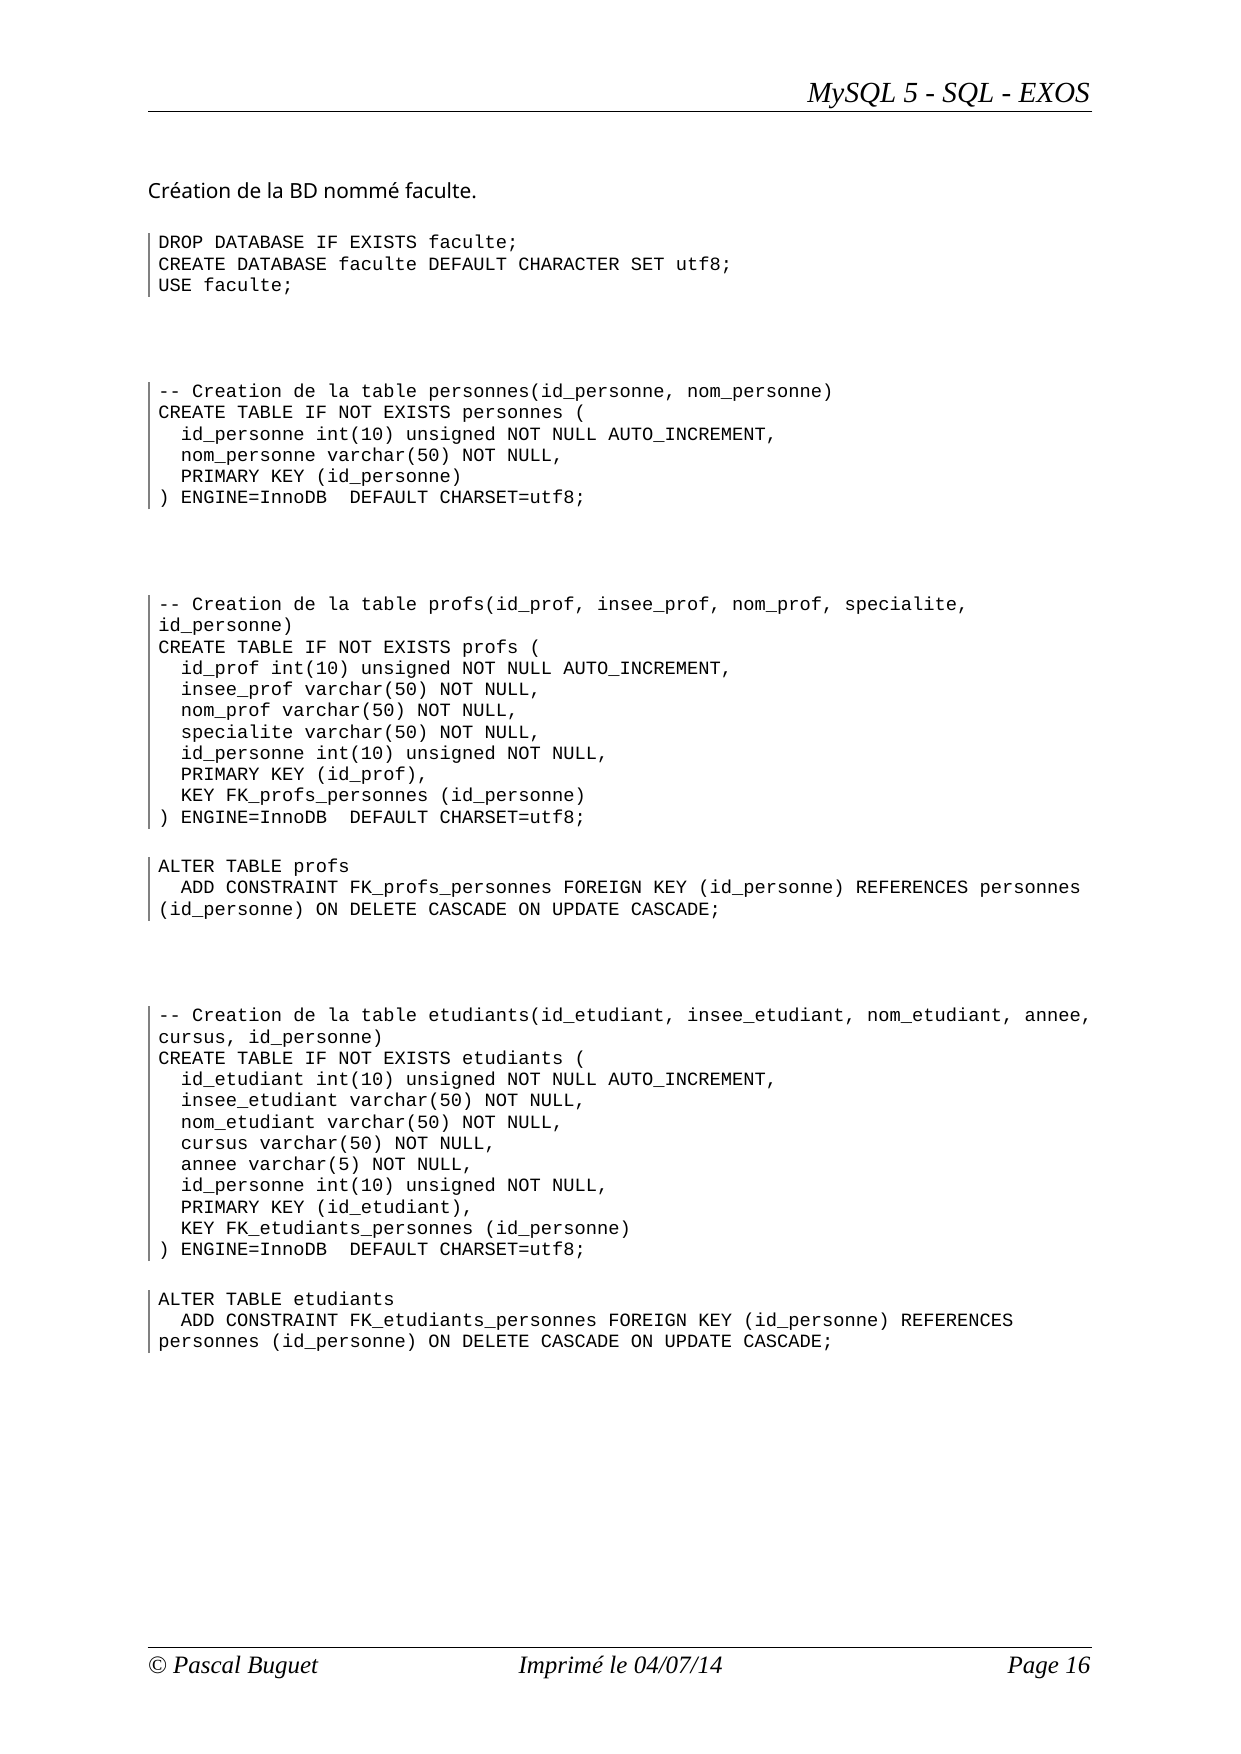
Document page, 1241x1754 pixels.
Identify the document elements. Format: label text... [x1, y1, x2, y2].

text -- Creation de la table etudiants(id_etudiant, insee_etudiant, nom_etudiant, annee, cursus, id_personne) [150, 1006, 1092, 1049]
text specialite varchar(50) NOT NULL, [150, 722, 1092, 744]
text ) ENGINE=InnoDB DEFAULT CHARSET=utf8; [150, 1240, 1092, 1261]
text USE faculte; [150, 276, 1092, 297]
text PRIMARY KEY (id_personne) [150, 467, 1092, 488]
text id_personne int(10) unsigned NOT NULL AUTO_INCREMENT, [150, 424, 1092, 446]
text ALTER TABLE profs [150, 857, 1092, 878]
text insee_prof varchar(50) NOT NULL, [150, 680, 1092, 701]
text insee_etudiant varchar(50) NOT NULL, [150, 1091, 1092, 1112]
text ) ENGINE=InnoDB DEFAULT CHARSET=utf8; [150, 488, 1092, 509]
text ADD CONSTRAINT FK_profs_personnes FOREIGN KEY (id_personne) REFERENCES personnes (id_personne) ON DELETE CASCADE ON UPDATE CASCADE; [150, 878, 1092, 921]
text nom_prof varchar(50) NOT NULL, [150, 701, 1092, 722]
text PRIMARY KEY (id_prof), [150, 765, 1092, 786]
text DROP DATABASE IF EXISTS faculte; [150, 233, 1092, 254]
text KEY FK_etudiants_personnes (id_personne) [150, 1219, 1092, 1240]
text id_etudiant int(10) unsigned NOT NULL AUTO_INCREMENT, [150, 1070, 1092, 1091]
text CREATE TABLE IF NOT EXISTS etudiants ( [150, 1049, 1092, 1070]
text Création de la BD nommé faculte. [148, 176, 1092, 204]
text ADD CONSTRAINT FK_etudiants_personnes FOREIGN KEY (id_personne) REFERENCES personnes (id_personne) ON DELETE CASCADE ON UPDATE CASCADE; [150, 1311, 1092, 1353]
text cursus varchar(50) NOT NULL, [150, 1134, 1092, 1155]
text -- Creation de la table personnes(id_personne, nom_personne) [150, 382, 1092, 403]
text nom_etudiant varchar(50) NOT NULL, [150, 1112, 1092, 1134]
text CREATE DATABASE faculte DEFAULT CHARACTER SET utf8; [150, 254, 1092, 276]
text CREATE TABLE IF NOT EXISTS personnes ( [150, 403, 1092, 424]
text ) ENGINE=InnoDB DEFAULT CHARSET=utf8; [150, 807, 1092, 829]
text id_personne int(10) unsigned NOT NULL, [150, 1176, 1092, 1197]
text id_prof int(10) unsigned NOT NULL AUTO_INCREMENT, [150, 659, 1092, 680]
text CREATE TABLE IF NOT EXISTS profs ( [150, 637, 1092, 659]
text -- Creation de la table profs(id_prof, insee_prof, nom_prof, specialite, id_personne) [150, 595, 1092, 637]
text KEY FK_profs_personnes (id_personne) [150, 786, 1092, 807]
text PRIMARY KEY (id_etudiant), [150, 1197, 1092, 1219]
text id_personne int(10) unsigned NOT NULL, [150, 744, 1092, 765]
text ALTER TABLE etudiants [148, 1289, 1092, 1311]
text annee varchar(5) NOT NULL, [150, 1155, 1092, 1176]
text nom_personne varchar(50) NOT NULL, [150, 446, 1092, 467]
